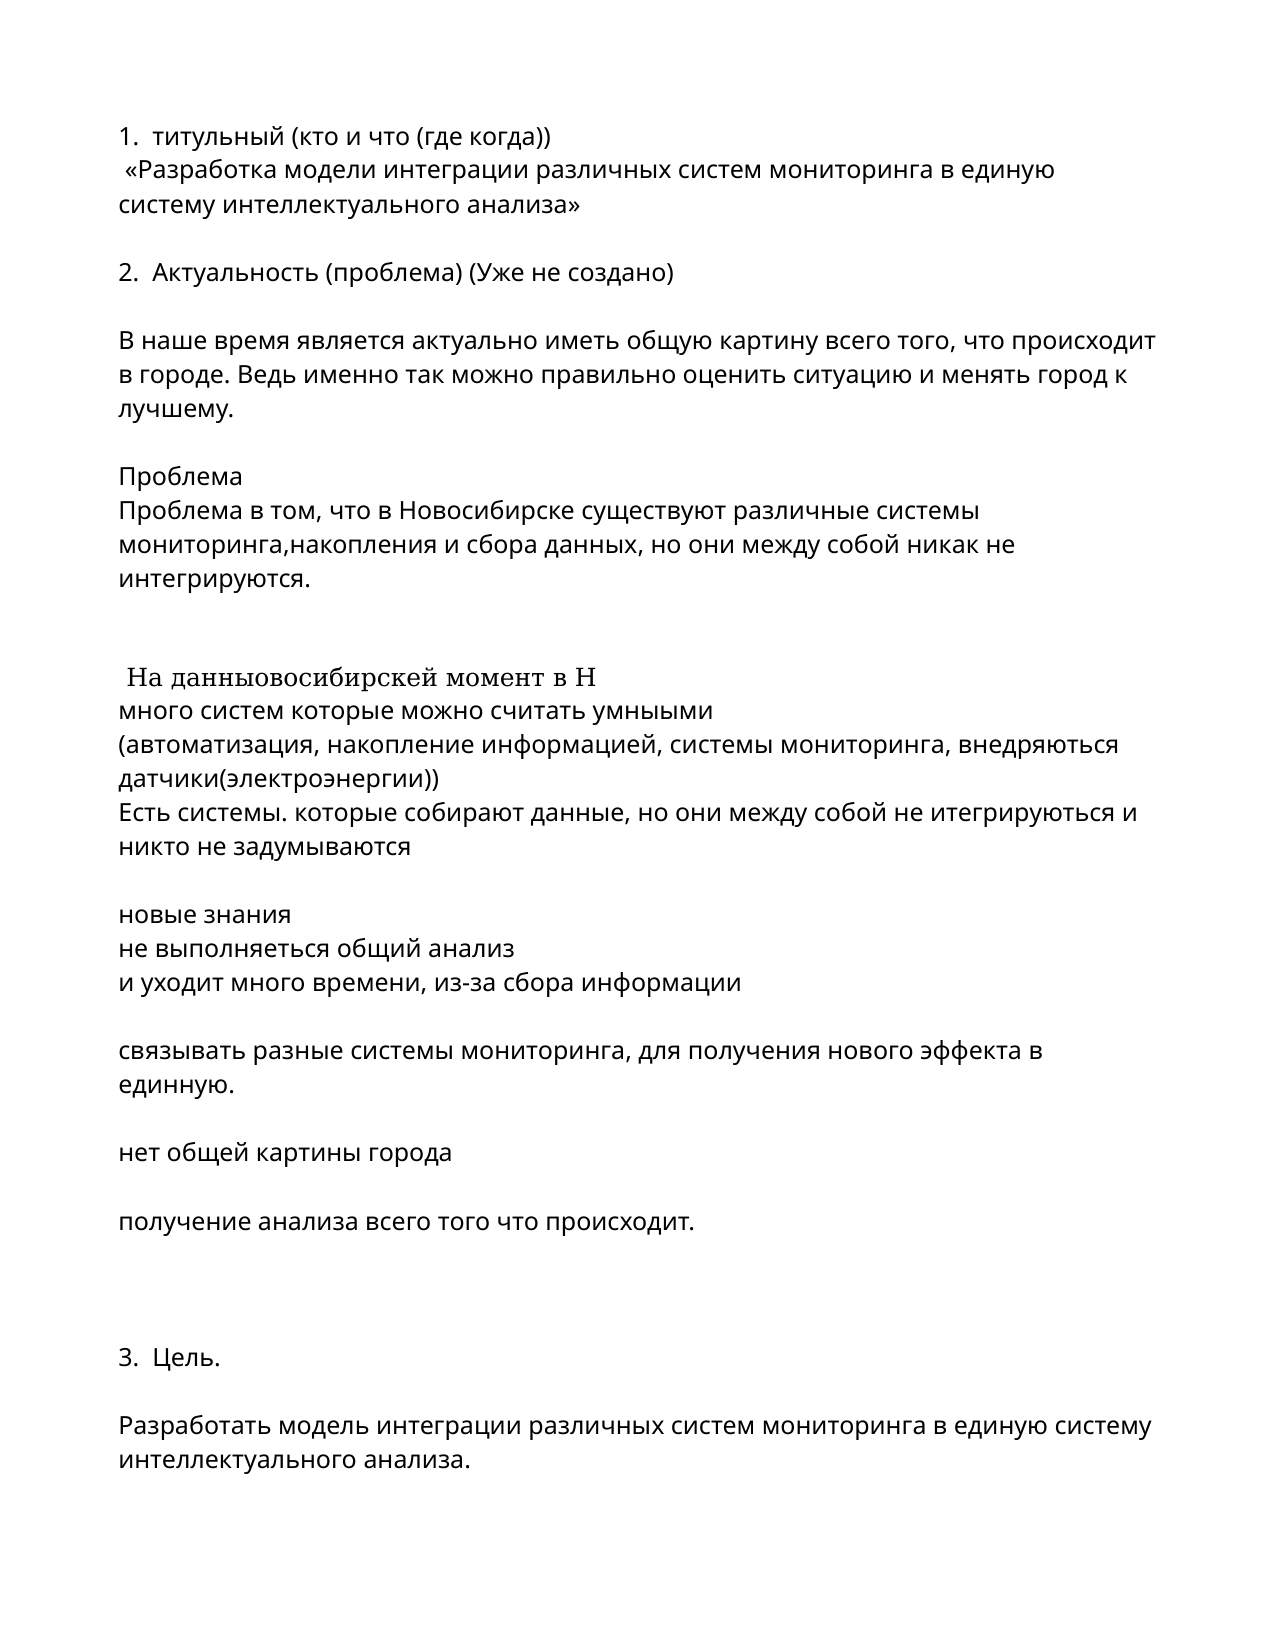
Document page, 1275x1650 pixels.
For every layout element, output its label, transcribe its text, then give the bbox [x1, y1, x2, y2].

text нет общей картины города [118, 1135, 1157, 1169]
text На данныовосибирскей момент в Н [118, 663, 1157, 692]
text не выполняеться общий анализ [118, 931, 1157, 965]
text 3. Цель. [118, 1339, 1157, 1373]
text новые знания [118, 897, 1157, 931]
text Разработать модель интеграции различных систем мониторинга в единую систему интеллектуального анализа. [118, 1408, 1157, 1476]
text Проблема [118, 459, 1157, 493]
text связывать разные системы мониторинга, для получения нового эффекта в единную. [118, 1033, 1157, 1101]
text много систем которые можно считать умныыми [118, 692, 1157, 726]
text Проблема в том, что в Новосибирске существуют различные системы мониторинга,накопления и сбора данных, но они между собой никак не интегрируются. [118, 493, 1157, 595]
text «Разработка модели интеграции различных систем мониторинга в единую систему интеллектуального анализа» [118, 152, 1157, 220]
text Есть системы. которые собирают данные, но они между собой не итегрируються и никто не задумываются [118, 794, 1157, 863]
text 2. Актуальность (проблема) (Уже не создано) [118, 254, 1157, 288]
text 1. титульный (кто и что (где когда)) [118, 118, 1157, 152]
text В наше время является актуально иметь общую картину всего того, что происходит в городе. Ведь именно так можно правильно оценить ситуацию и менять город к лучшему. [118, 322, 1157, 425]
text получение анализа всего того что происходит. [118, 1203, 1157, 1237]
text (автоматизация, накопление информацией, системы мониторинга, внедряються датчики(электроэнергии)) [118, 726, 1157, 794]
text и уходит много времени, из-за сбора информации [118, 965, 1157, 999]
